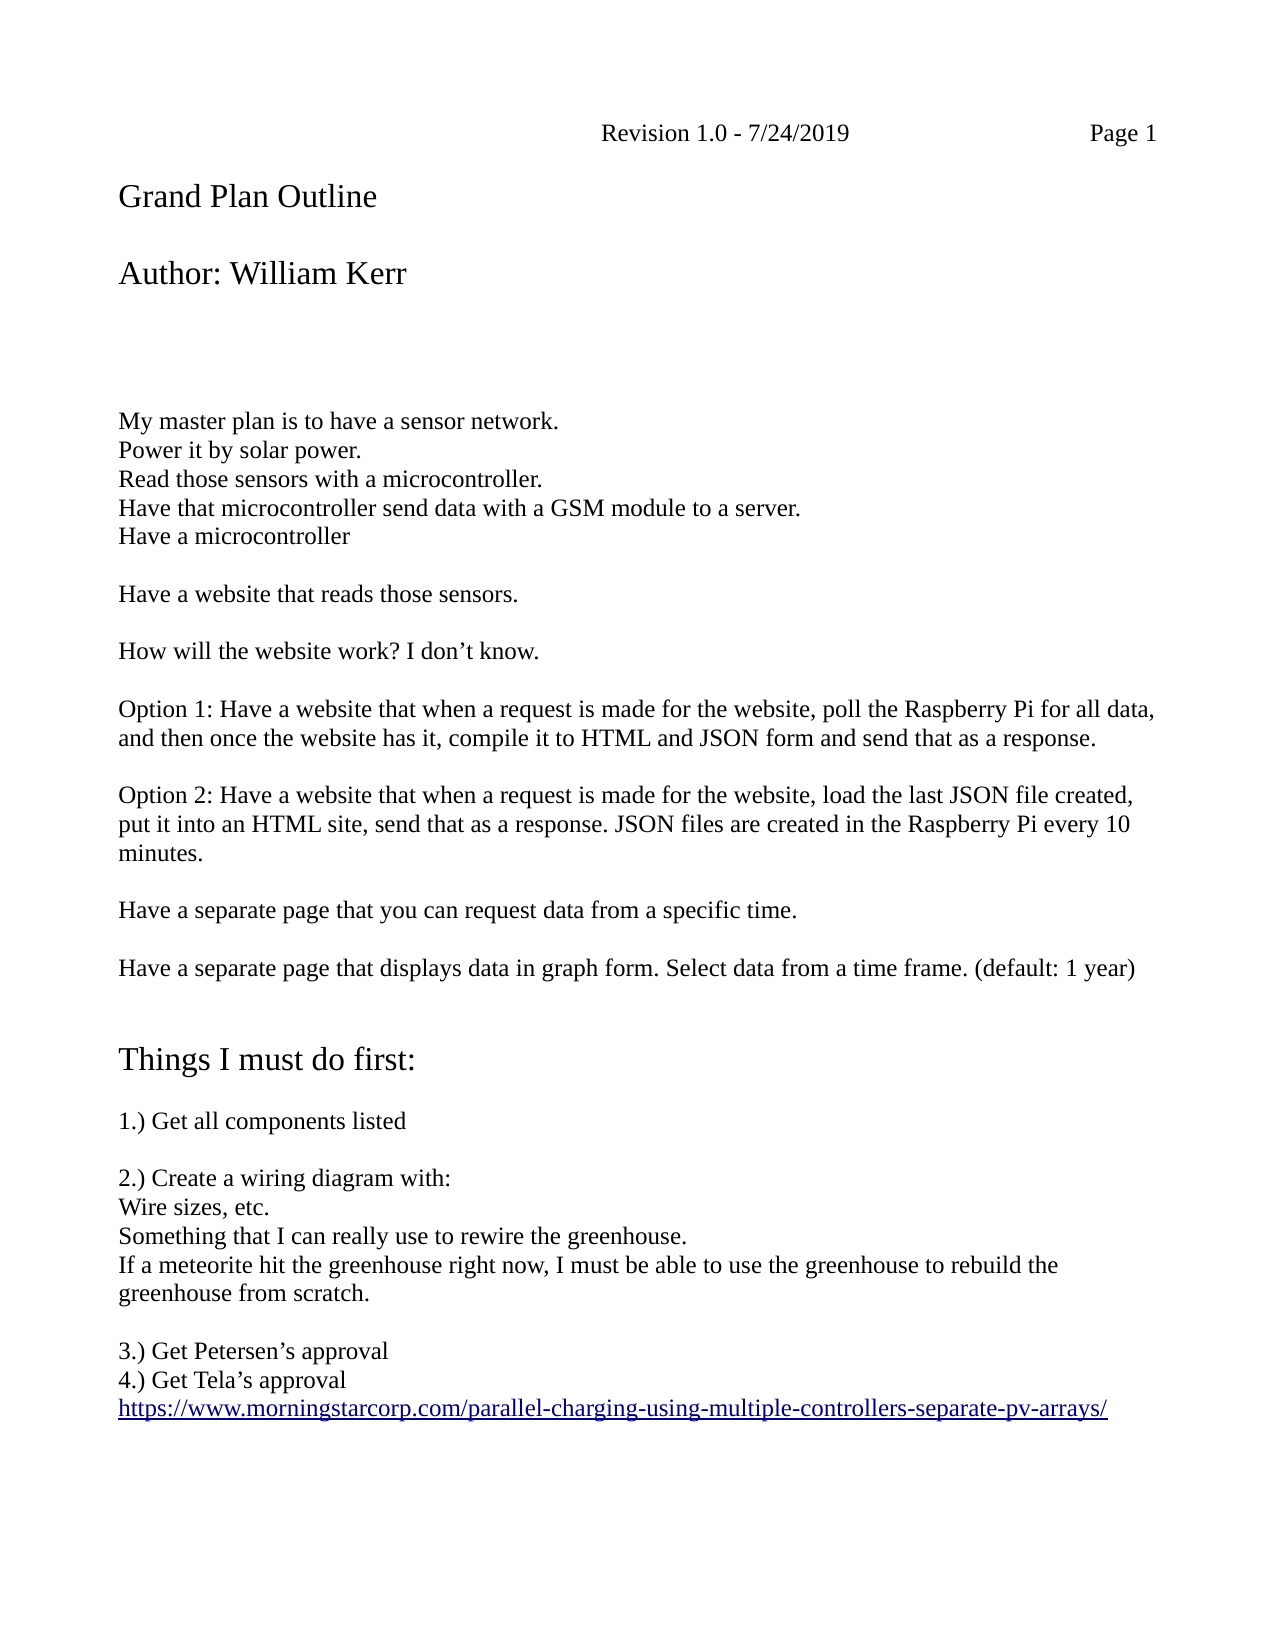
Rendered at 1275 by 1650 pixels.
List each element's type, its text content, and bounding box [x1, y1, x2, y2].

text If a meteorite hit the greenhouse right now, I must be able to use the greenhouse to rebuild the greenhouse from scratch. [118, 1250, 1157, 1307]
text 2.) Create a wiring diagram with: [118, 1163, 1157, 1192]
text Have a microcontroller [118, 521, 1157, 550]
text Read those sensors with a microcontroller. [118, 464, 1157, 493]
text How will the website work? I don’t know. [118, 636, 1157, 665]
text Things I must do first: [118, 1039, 1157, 1077]
text 1.) Get all components listed [118, 1106, 1157, 1135]
text Have a website that reads those sensors. [118, 579, 1157, 608]
text Wire sizes, etc. [118, 1192, 1157, 1221]
text Grand Plan Outline [118, 176, 1157, 215]
text 3.) Get Petersen’s approval [118, 1336, 1157, 1365]
text Have that microcontroller send data with a GSM module to a server. [118, 493, 1157, 521]
text Author: William Kerr [118, 253, 1157, 291]
text Have a separate page that displays data in graph form. Select data from a time frame. (default: 1 year) [118, 953, 1157, 981]
text 4.) Get Tela’s approval [118, 1365, 1157, 1393]
text Something that I can really use to rewire the greenhouse. [118, 1221, 1157, 1250]
text Option 1: Have a website that when a request is made for the website, poll the Raspberry Pi for all data, and then once the website has it, compile it to HTML and JSON form and send that as a response. [118, 694, 1157, 751]
text Option 2: Have a website that when a request is made for the website, load the last JSON file created, put it into an HTML site, send that as a response. JSON files are created in the Raspberry Pi every 10 minutes. [118, 780, 1157, 866]
text Power it by solar power. [118, 435, 1157, 464]
text My master plan is to have a sensor network. [118, 406, 1157, 435]
text https://www.morningstarcorp.com/parallel-charging-using-multiple-controllers-separate-pv-arrays/ [118, 1393, 1157, 1422]
text Have a separate page that you can request data from a specific time. [118, 895, 1157, 924]
